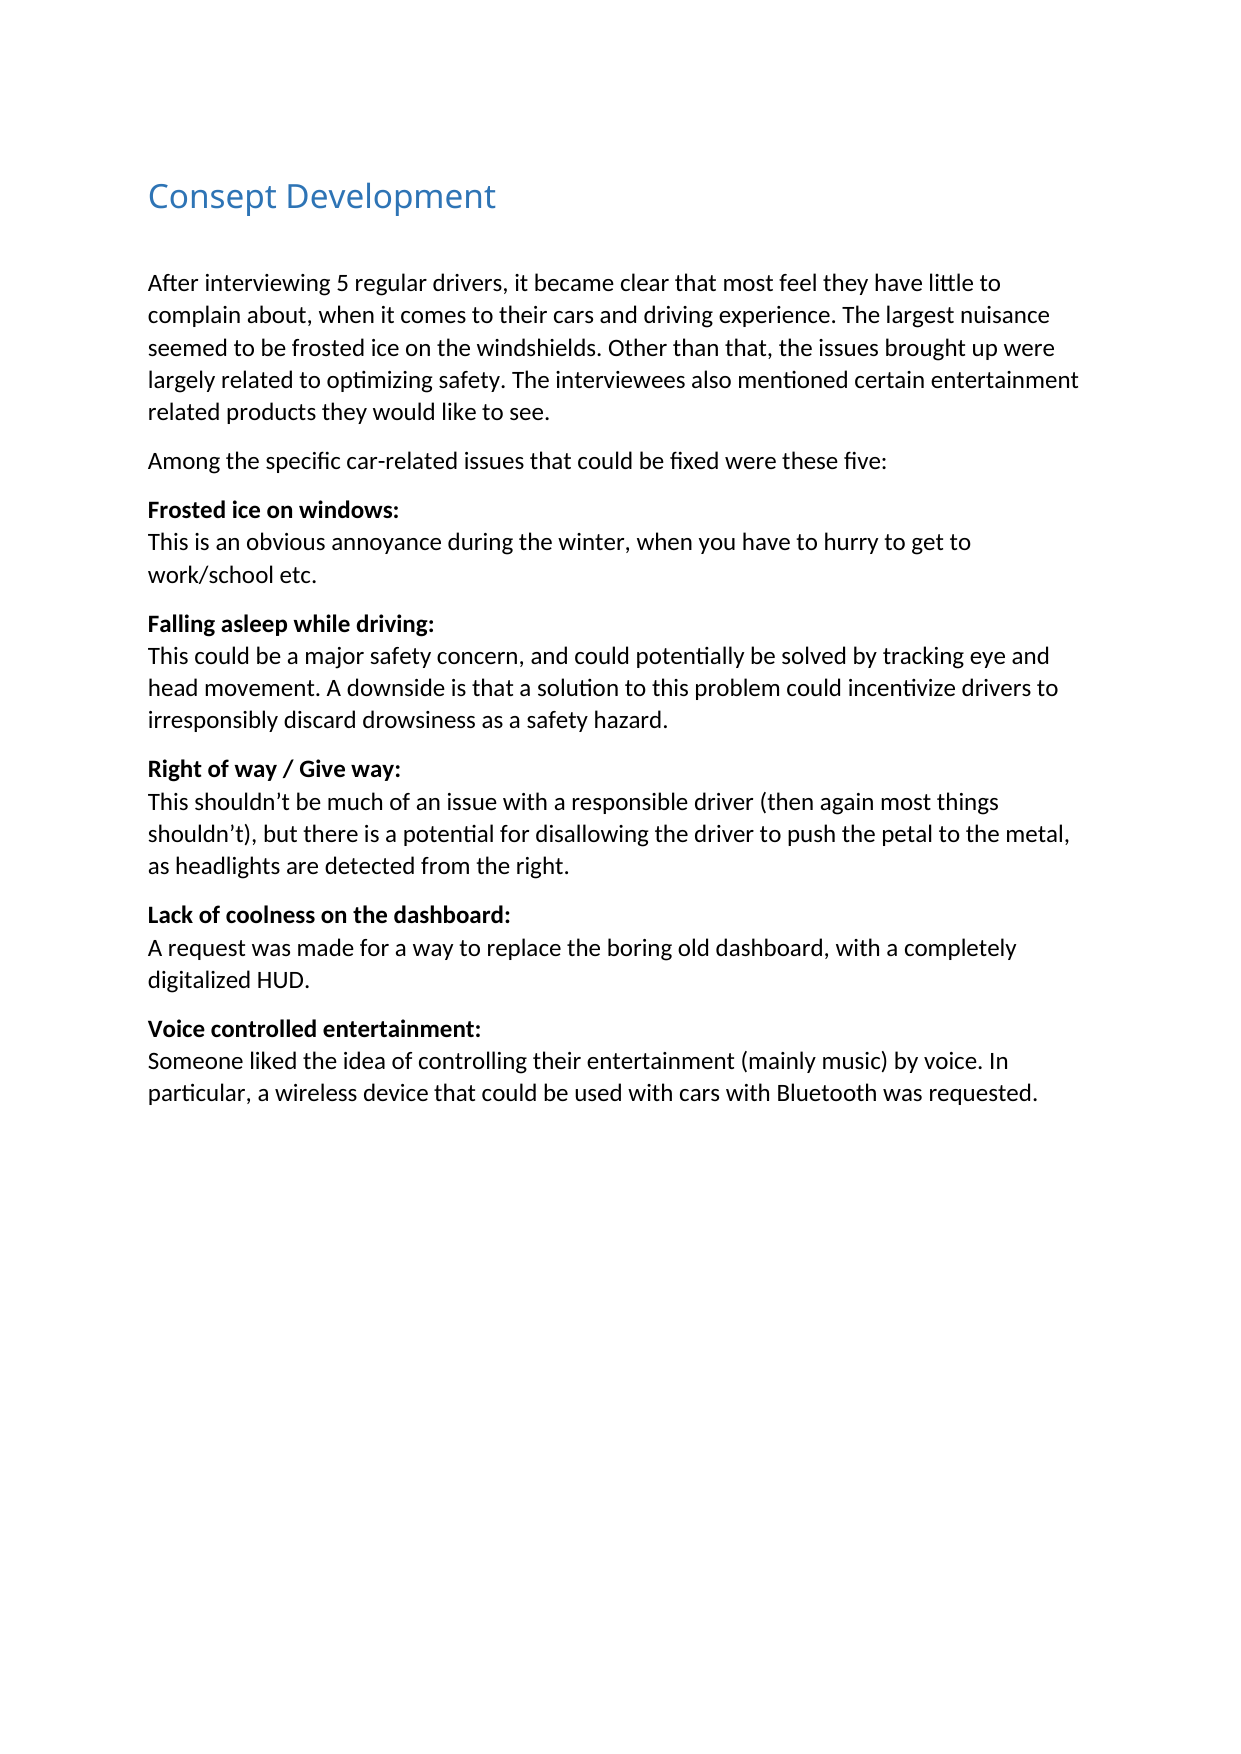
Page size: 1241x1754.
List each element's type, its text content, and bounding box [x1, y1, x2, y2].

text After interviewing 5 regular drivers, it became clear that most feel they have little to complain about, when it comes to their cars and driving experience. The largest nuisance seemed to be frosted ice on the windshields. Other than that, the issues brought up were largely related to optimizing safety. The interviewees also mentioned certain entertainment related products they would like to see. [148, 267, 1093, 427]
text Frosted ice on windows: This is an obvious annoyance during the winter, when you have to hurry to get to work/school etc. [148, 494, 1093, 589]
text Right of way / Give way: This shouldn’t be much of an issue with a responsible driver (then again most things shouldn’t), but there is a potential for disallowing the driver to push the petal to the metal, as headlights are detected from the right. [148, 753, 1093, 881]
text Among the specific car-related issues that could be fixed were these five: [148, 445, 1093, 476]
subtitle Consept Development [148, 173, 1093, 218]
text Lack of coolness on the dashboard: A request was made for a way to replace the boring old dashboard, with a completely digitalized HUD. [148, 899, 1093, 994]
text Falling asleep while driving: This could be a major safety concern, and could potentially be solved by tracking eye and head movement. A downside is that a solution to this problem could incentivize drivers to irresponsibly discard drowsiness as a safety hazard. [148, 608, 1093, 735]
text Voice controlled entertainment: Someone liked the idea of controlling their entertainment (mainly music) by voice. In particular, a wireless device that could be used with cars with Bluetooth was requested. [148, 1013, 1093, 1108]
